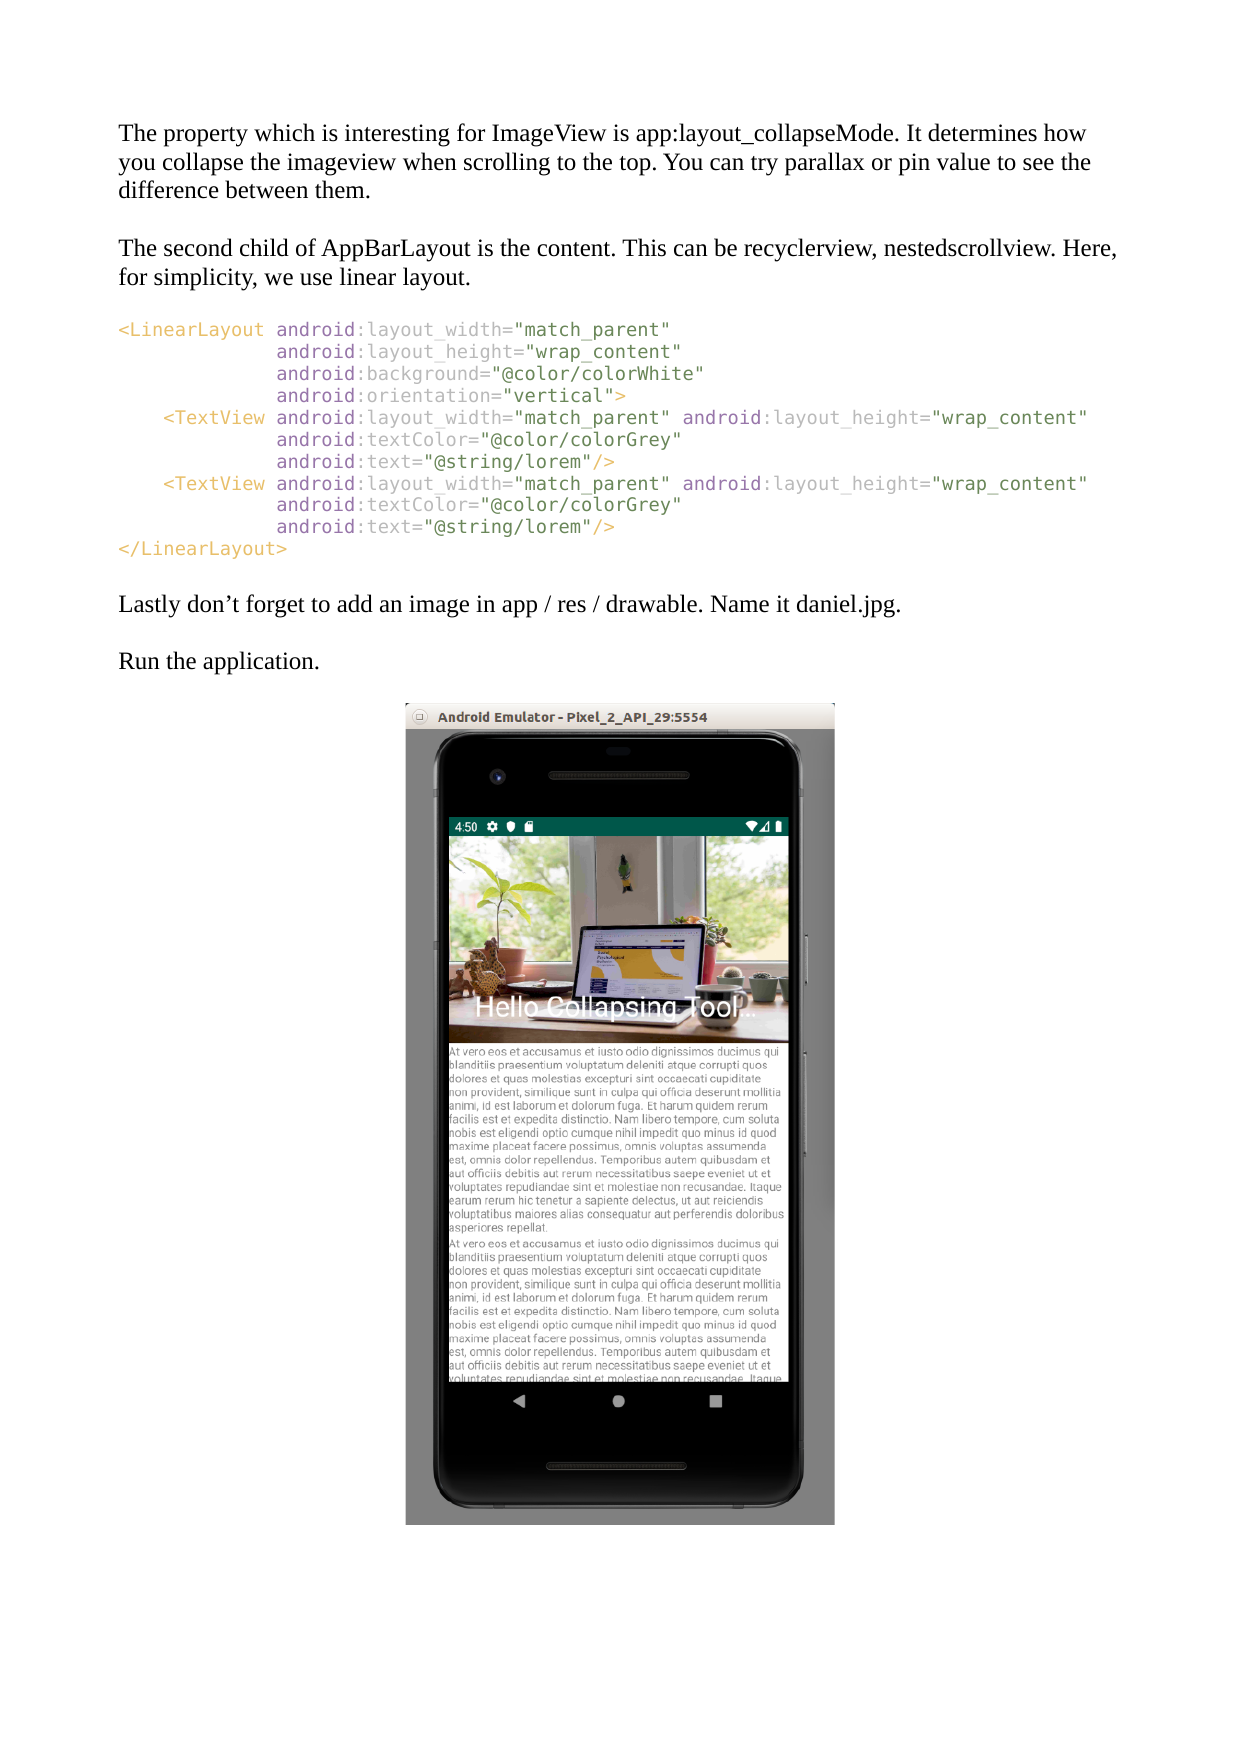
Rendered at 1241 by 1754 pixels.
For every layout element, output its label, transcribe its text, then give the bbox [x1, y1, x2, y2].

text Run the application. [118, 646, 1122, 675]
picture [405, 703, 835, 1525]
text The second child of AppBarLayout is the content. This can be recyclerview, nestedscrollview. Here, for simplicity, we use linear layout. [118, 233, 1122, 291]
text <LinearLayout android:layout_width="match_parent" android:layout_height="wrap_content" android:background="@color/colorWhite" android:orientation="vertical"> <TextView android:layout_width="match_parent" android:layout_height="wrap_content" android:textColor="@color/colorGrey" android:text="@string/lorem"/> <TextView android:layout_width="match_parent" android:layout_height="wrap_content" android:textColor="@color/colorGrey" android:text="@string/lorem"/> </LinearLayout> [118, 319, 1122, 560]
text The property which is interesting for ImageView is app:layout_collapseMode. It determines how you collapse the imageview when scrolling to the top. You can try parallax or pin value to see the difference between them. [118, 118, 1122, 204]
text Lastly don’t forget to add an image in app / res / drawable. Name it daniel.jpg. [118, 589, 1122, 617]
